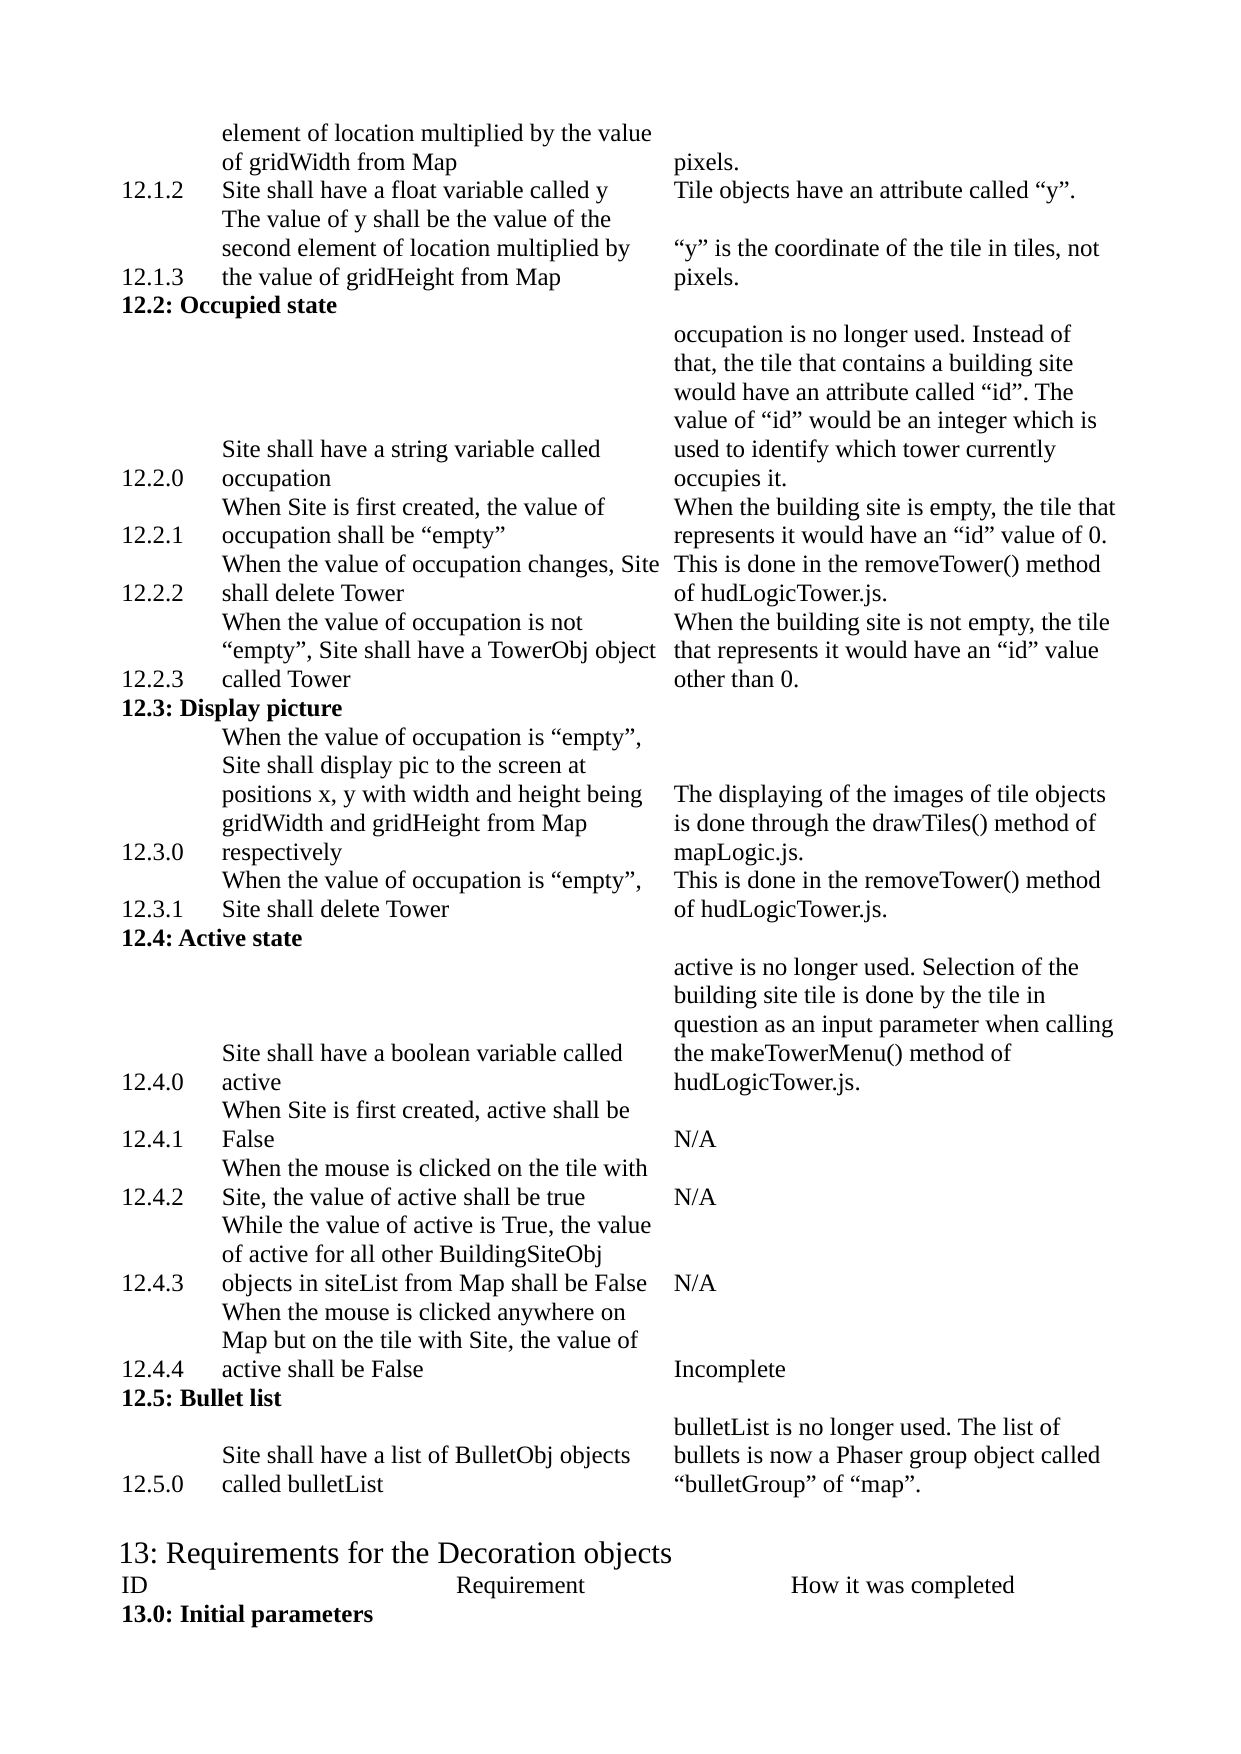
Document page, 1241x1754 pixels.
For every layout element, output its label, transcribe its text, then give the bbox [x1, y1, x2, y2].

table_cell Site shall have a float variable called y [219, 176, 670, 204]
table_cell N/A [670, 1211, 1122, 1297]
table_cell 12.4: Active state [118, 923, 1122, 952]
table_cell N/A [670, 1096, 1122, 1153]
table_cell When the mouse is clicked on the tile with Site, the value of active shall be true [219, 1153, 670, 1211]
table_cell Site shall have a boolean variable called active [219, 952, 670, 1096]
table_cell 12.2: Occupied state [118, 291, 1122, 319]
table_cell When the mouse is clicked anywhere on Map but on the tile with Site, the value of active shall be False [219, 1297, 670, 1383]
table_cell 12.4.2 [118, 1153, 218, 1211]
table_cell 12.5: Bullet list [118, 1383, 1122, 1412]
table_cell 12.3.1 [118, 866, 218, 923]
table_cell The value of y shall be the value of the second element of location multiplied by the value of gridHeight from Map [219, 204, 670, 291]
table_cell “y” is the coordinate of the tile in tiles, not pixels. [670, 204, 1122, 291]
table_cell 12.2.2 [118, 549, 218, 607]
table_cell occupation is no longer used. Instead of that, the tile that contains a building site would have an attribute called “id”. The value of “id” would be an integer which is used to identify which tower currently occupies it. [670, 319, 1122, 492]
table_cell 13.0: Initial parameters [118, 1599, 1122, 1627]
table_cell 12.4.4 [118, 1297, 218, 1383]
table_cell [118, 118, 218, 176]
table_cell 12.2.0 [118, 319, 218, 492]
table_cell When Site is first created, the value of occupation shall be “empty” [219, 492, 670, 549]
table_cell While the value of active is True, the value of active for all other BuildingSiteObj objects in siteList from Map shall be False [219, 1211, 670, 1297]
table_cell When the value of occupation is not “empty”, Site shall have a TowerObj object called Tower [219, 607, 670, 693]
table_cell 12.4.3 [118, 1211, 218, 1297]
table_cell Tile objects have an attribute called “y”. [670, 176, 1122, 204]
table_header Requirement [453, 1570, 787, 1599]
table_cell The displaying of the images of tile objects is done through the drawTiles() method of mapLogic.js. [670, 722, 1122, 866]
table_cell 12.3: Display picture [118, 693, 1122, 722]
table_cell 12.4.1 [118, 1096, 218, 1153]
table_cell 12.1.3 [118, 204, 218, 291]
table_cell This is done in the removeTower() method of hudLogicTower.js. [670, 866, 1122, 923]
table_cell When Site is first created, active shall be False [219, 1096, 670, 1153]
table_cell 12.2.1 [118, 492, 218, 549]
table_cell When the building site is empty, the tile that represents it would have an “id” value of 0. [670, 492, 1122, 549]
table_cell Incomplete [670, 1297, 1122, 1383]
table_cell When the value of occupation changes, Site shall delete Tower [219, 549, 670, 607]
table_header How it was completed [788, 1570, 1122, 1599]
table_cell 12.5.0 [118, 1412, 218, 1498]
table_cell element of location multiplied by the value of gridWidth from Map [219, 118, 670, 176]
table_cell When the value of occupation is “empty”, Site shall display pic to the screen at positions x, y with width and height being gridWidth and gridHeight from Map respectively [219, 722, 670, 866]
table_cell active is no longer used. Selection of the building site tile is done by the tile in question as an input parameter when calling the makeTowerMenu() method of hudLogicTower.js. [670, 952, 1122, 1096]
table_cell 12.4.0 [118, 952, 218, 1096]
table_cell When the building site is not empty, the tile that represents it would have an “id” value other than 0. [670, 607, 1122, 693]
table_header ID [118, 1570, 453, 1599]
table_cell N/A [670, 1153, 1122, 1211]
table_cell pixels. [670, 118, 1122, 176]
table_cell 12.2.3 [118, 607, 218, 693]
table_cell Site shall have a list of BulletObj objects called bulletList [219, 1412, 670, 1498]
table_cell Site shall have a string variable called occupation [219, 319, 670, 492]
table_cell 12.3.0 [118, 722, 218, 866]
table_cell When the value of occupation is “empty”, Site shall delete Tower [219, 866, 670, 923]
table_cell bulletList is no longer used. The list of bullets is now a Phaser group object called “bulletGroup” of “map”. [670, 1412, 1122, 1498]
table_cell 12.1.2 [118, 176, 218, 204]
table_cell This is done in the removeTower() method of hudLogicTower.js. [670, 549, 1122, 607]
text 13: Requirements for the Decoration objects [118, 1534, 1122, 1570]
